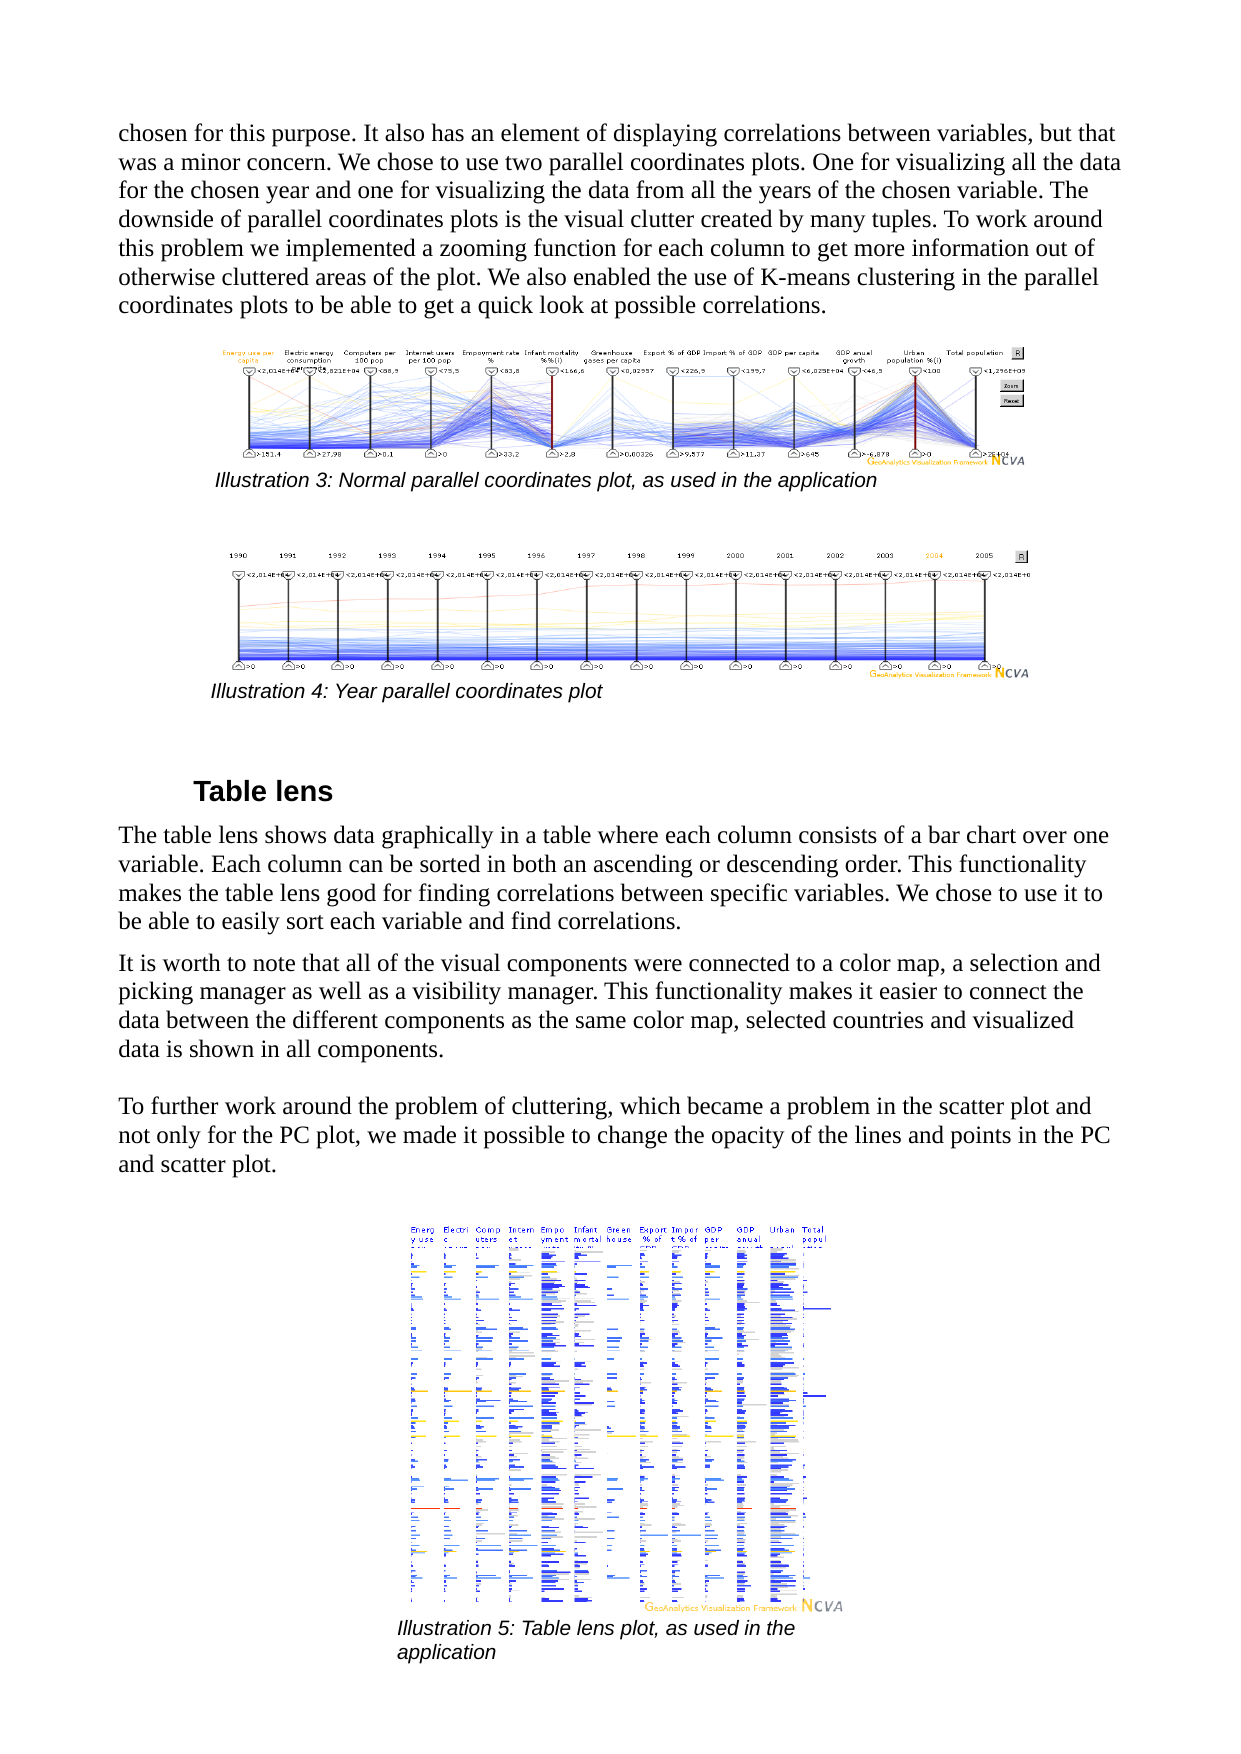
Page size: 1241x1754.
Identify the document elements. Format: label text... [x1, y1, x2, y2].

text Illustration 4: Year parallel coordinates plot [210, 680, 1030, 703]
text Illustration 3: Normal parallel coordinates plot, as used in the application [214, 468, 1026, 492]
text Illustration 5: Table lens plot, as used in the application [397, 1616, 843, 1663]
text chosen for this purpose. It also has an element of displaying correlations between variables, but that was a minor concern. We chose to use two parallel coordinates plots. One for visualizing all the data for the chosen year and one for visualizing the data from all the years of the chosen variable. The downside of parallel coordinates plots is the visual clutter created by many tuples. To work around this problem we implemented a zooming function for each column to get more information out of otherwise cluttered areas of the plot. We also enabled the use of K-means clustering in the parallel coordinates plots to be able to get a quick look at possible correlations. [118, 118, 1122, 319]
picture [397, 1210, 844, 1616]
subtitle Table lens [118, 774, 1122, 808]
text The table lens shows data graphically in a table where each column consists of a bar chart over one variable. Each column can be sorted in both an ascending or descending order. This functionality makes the table lens good for finding correlations between specific variables. We chose to use it to be able to easily sort each variable and find correlations. [118, 820, 1122, 935]
picture [210, 547, 1030, 680]
text It is worth to note that all of the visual components were connected to a color map, a selection and picking manager as well as a visibility manager. This functionality makes it easier to connect the data between the different components as the same color map, selected countries and visualized data is shown in all components. To further work around the problem of cluttering, which became a problem in the scatter plot and not only for the PC plot, we made it possible to change the opacity of the lines and points in the PC and scatter plot. [118, 948, 1122, 1178]
picture [214, 344, 1026, 468]
